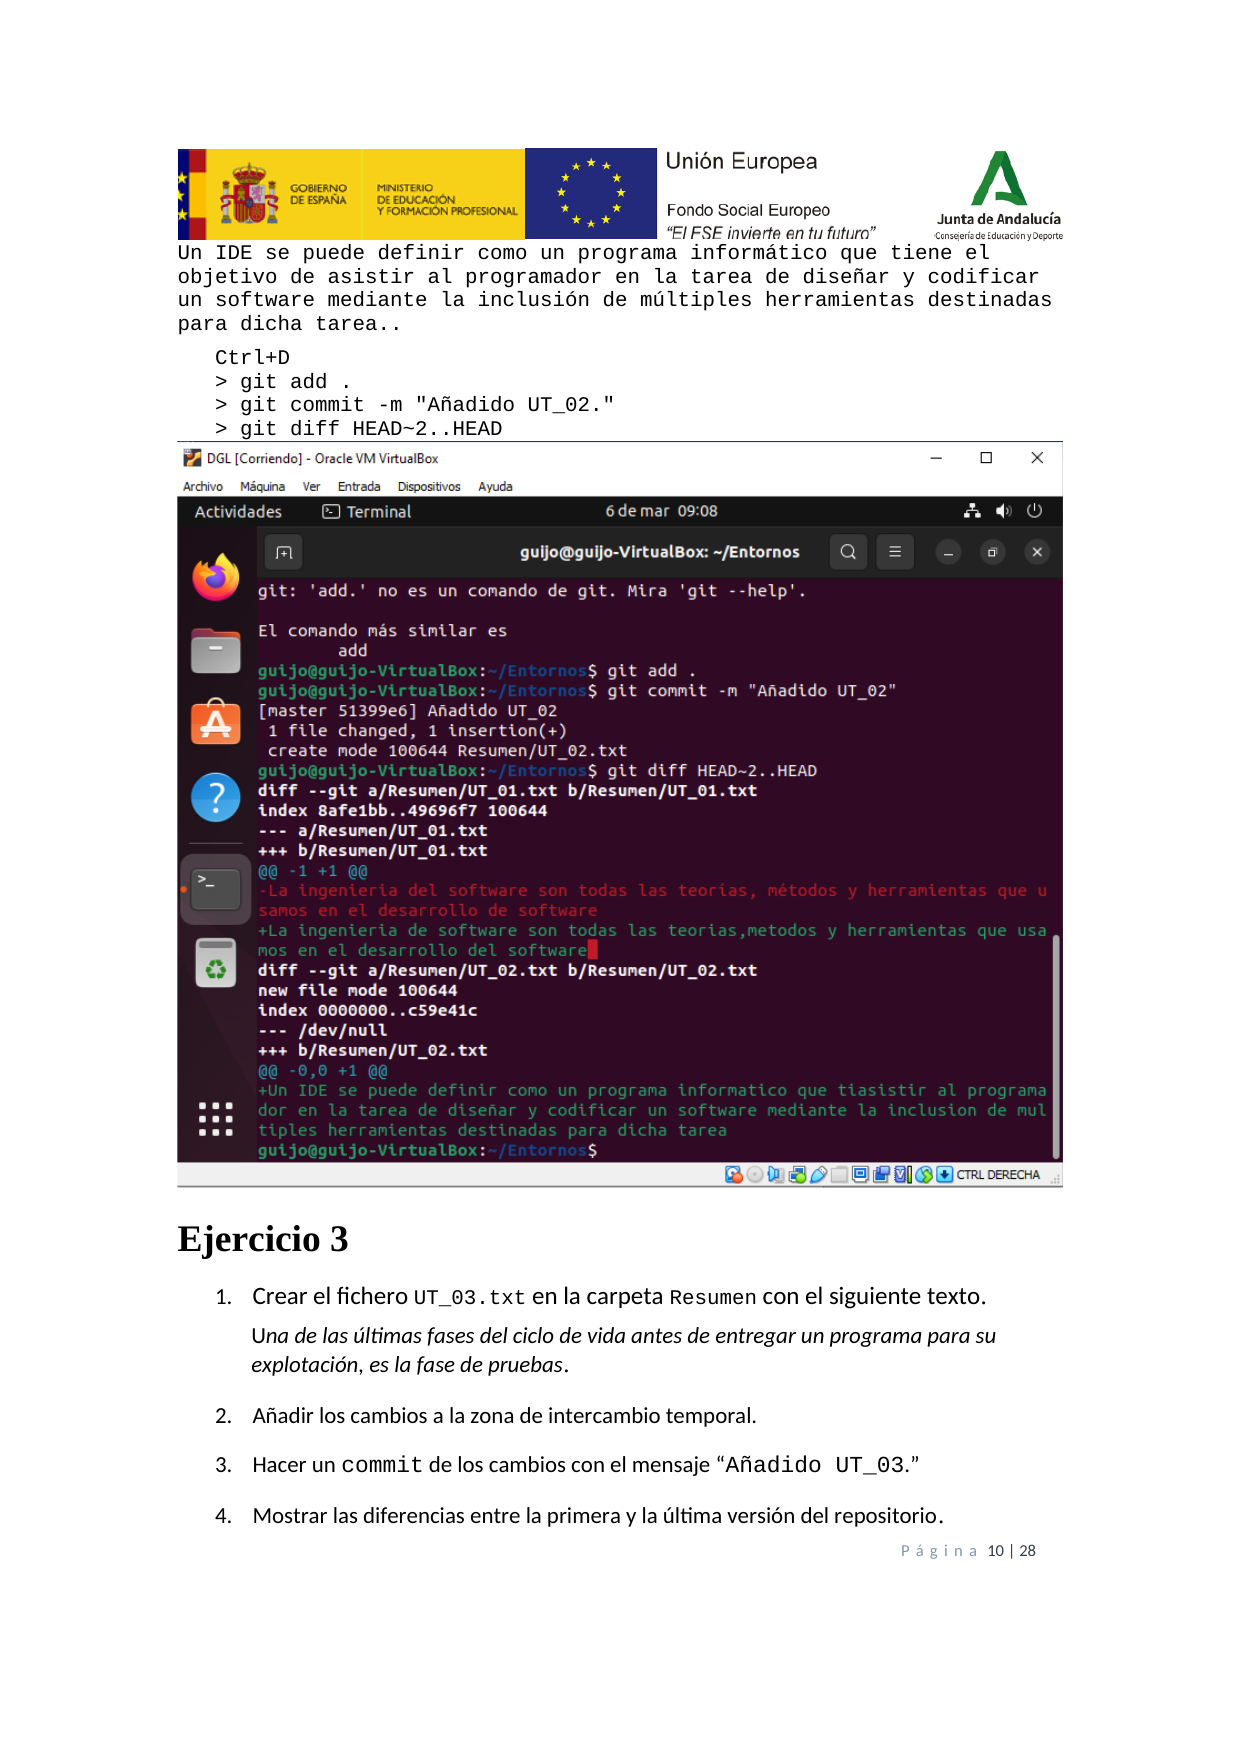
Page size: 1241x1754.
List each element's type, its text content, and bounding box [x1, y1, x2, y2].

text Una de las últimas fases del ciclo de vida antes de entregar un programa para su explotación, es la fase de pruebas. [251, 1321, 1063, 1378]
text Ctrl+D [215, 347, 1063, 371]
list Crear el fichero UT_03.txt en la carpeta Resumen con el siguiente texto. [215, 1280, 1063, 1311]
text > git add . [215, 371, 1063, 394]
list Mostrar las diferencias entre la primera y la última versión del repositorio. [215, 1500, 1063, 1529]
text Ejercicio 3 [177, 1216, 1063, 1259]
list Añadir los cambios a la zona de intercambio temporal. [215, 1401, 1063, 1429]
text Un IDE se puede definir como un programa informático que tiene el objetivo de asistir al programador en la tarea de diseñar y codificar un software mediante la inclusión de múltiples herramientas destinadas para dicha tarea.. [177, 243, 1063, 337]
text > git commit -m "Añadido UT_02." [215, 394, 1063, 418]
text > git diff HEAD~2..HEAD [215, 418, 1063, 441]
list Hacer un commit de los cambios con el mensaje “Añadido UT_03.” [215, 1450, 1063, 1479]
